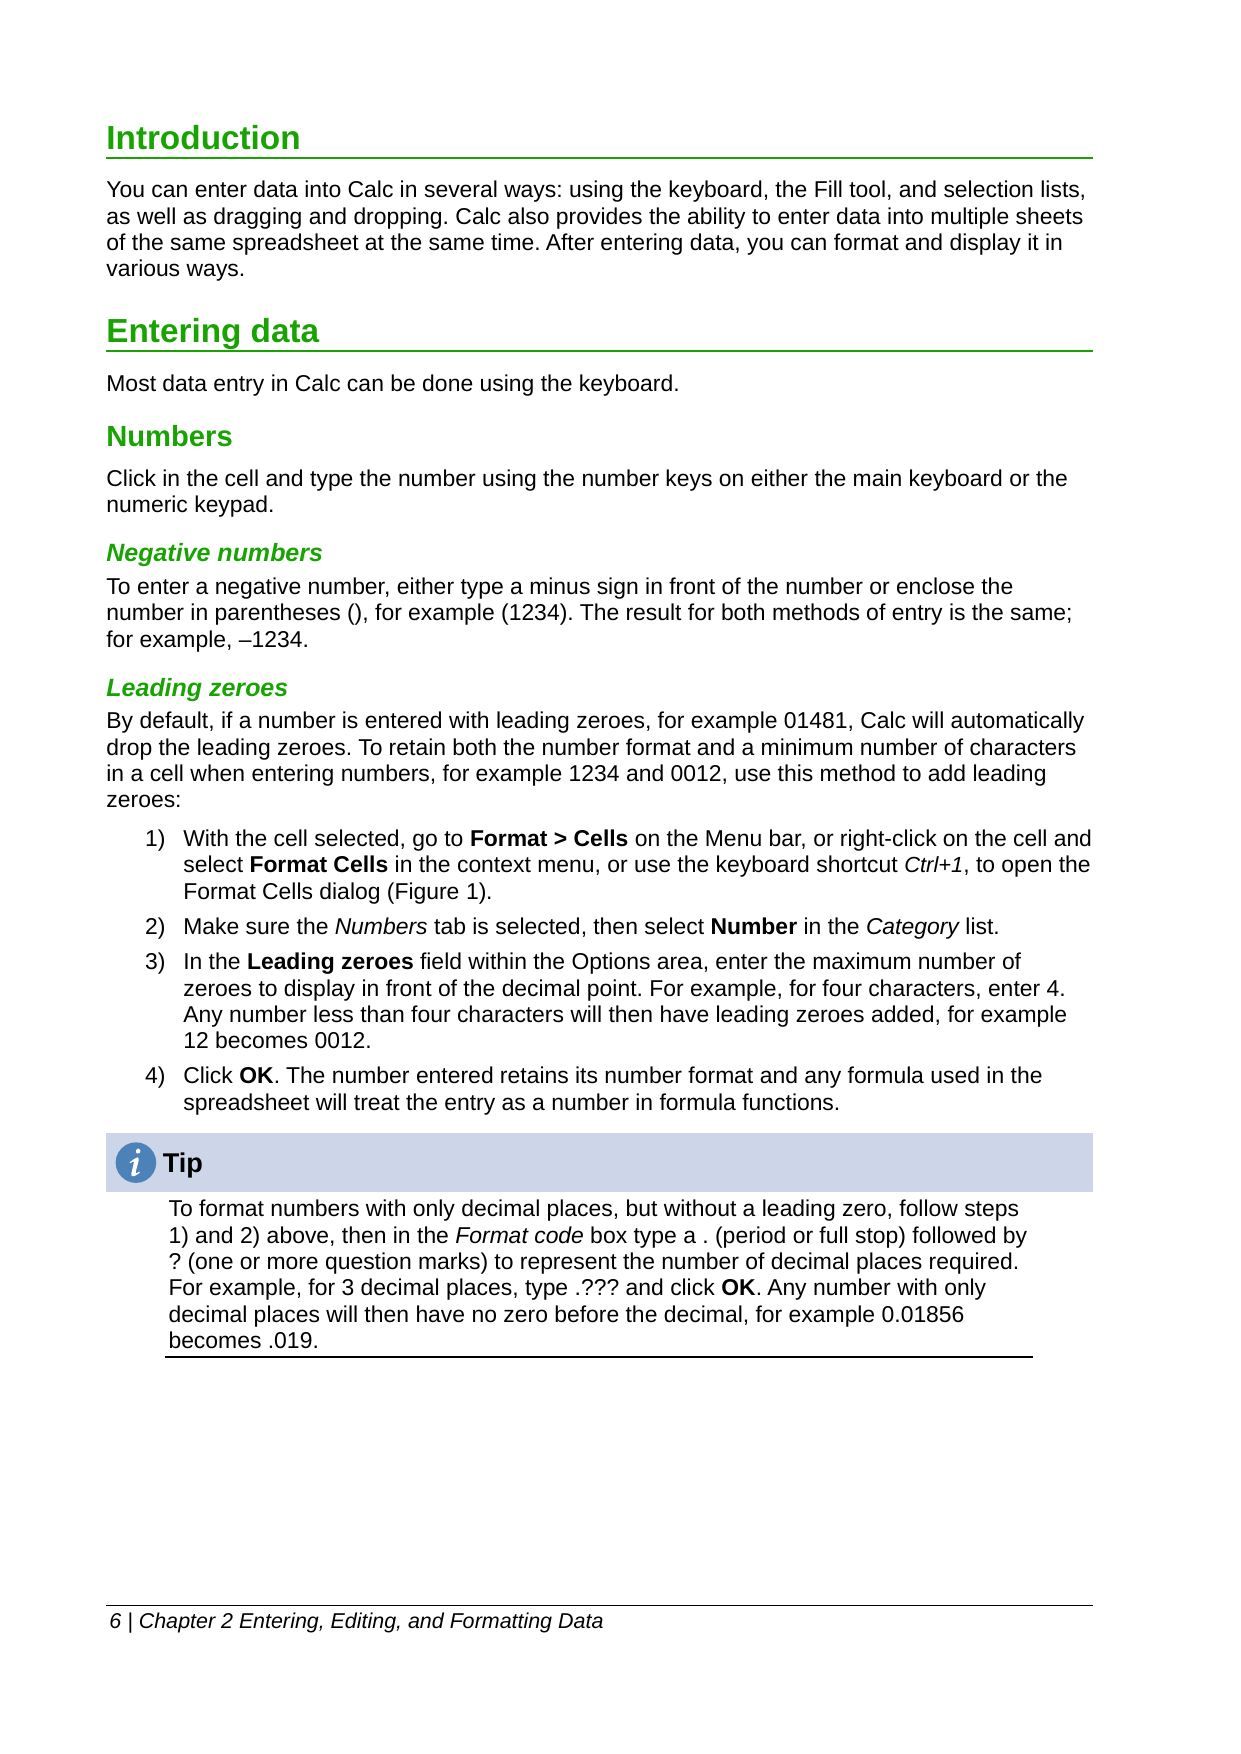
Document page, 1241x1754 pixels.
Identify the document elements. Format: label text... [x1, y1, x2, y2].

subtitle Negative numbers [106, 538, 1093, 567]
text You can enter data into Calc in several ways: using the keyboard, the Fill tool, and selection lists, as well as dragging and dropping. Calc also provides the ability to enter data into multiple sheets of the same spreadsheet at the same time. After entering data, you can format and display it in various ways. [106, 176, 1093, 282]
list Click OK. The number entered retains its number format and any formula used in the spreadsheet will treat the entry as a number in formula functions. [165, 1062, 1093, 1115]
subtitle Leading zeroes [106, 672, 1093, 701]
subtitle Entering data [106, 311, 1093, 350]
subtitle Introduction [106, 118, 1093, 157]
list With the cell selected, go to Format > Cells on the Menu bar, or right-click on the cell and select Format Cells in the context menu, or use the keyboard shortcut Ctrl+1, to open the Format Cells dialog (Figure 1). [165, 825, 1093, 904]
subtitle Numbers [106, 419, 1093, 453]
text To format numbers with only decimal places, but without a leading zero, follow steps 1 and 2 above, then in the Format code box type a . (period or full stop) followed by ? (one or more question marks) to represent the number of decimal places required. For example, for 3 decimal places, type .??? and click OK. Any number with only decimal places will then have no zero before the decimal, for example 0.01856 becomes .019. [165, 1192, 1033, 1356]
text Click in the cell and type the number using the number keys on either the main keyboard or the numeric keypad. [106, 465, 1093, 517]
list In the Leading zeroes field within the Options area, enter the maximum number of zeroes to display in front of the decimal point. For example, for four characters, enter 4. Any number less than four characters will then have leading zeroes added, for example 12 becomes 0012. [165, 948, 1093, 1054]
list Make sure the Numbers tab is selected, then select Number in the Category list. [165, 913, 1093, 939]
subtitle Tip [106, 1133, 1093, 1192]
text To enter a negative number, either type a minus sign in front of the number or enclose the number in parentheses (), for example (1234). The result for both methods of entry is the same; for example, –1234. [106, 573, 1093, 652]
text By default, if a number is entered with leading zeroes, for example 01481, Calc will automatically drop the leading zeroes. To retain both the number format and a minimum number of characters in a cell when entering numbers, for example 1234 and 0012, use this method to add leading zeroes: [106, 707, 1093, 813]
text Most data entry in Calc can be done using the keyboard. [106, 369, 1093, 396]
